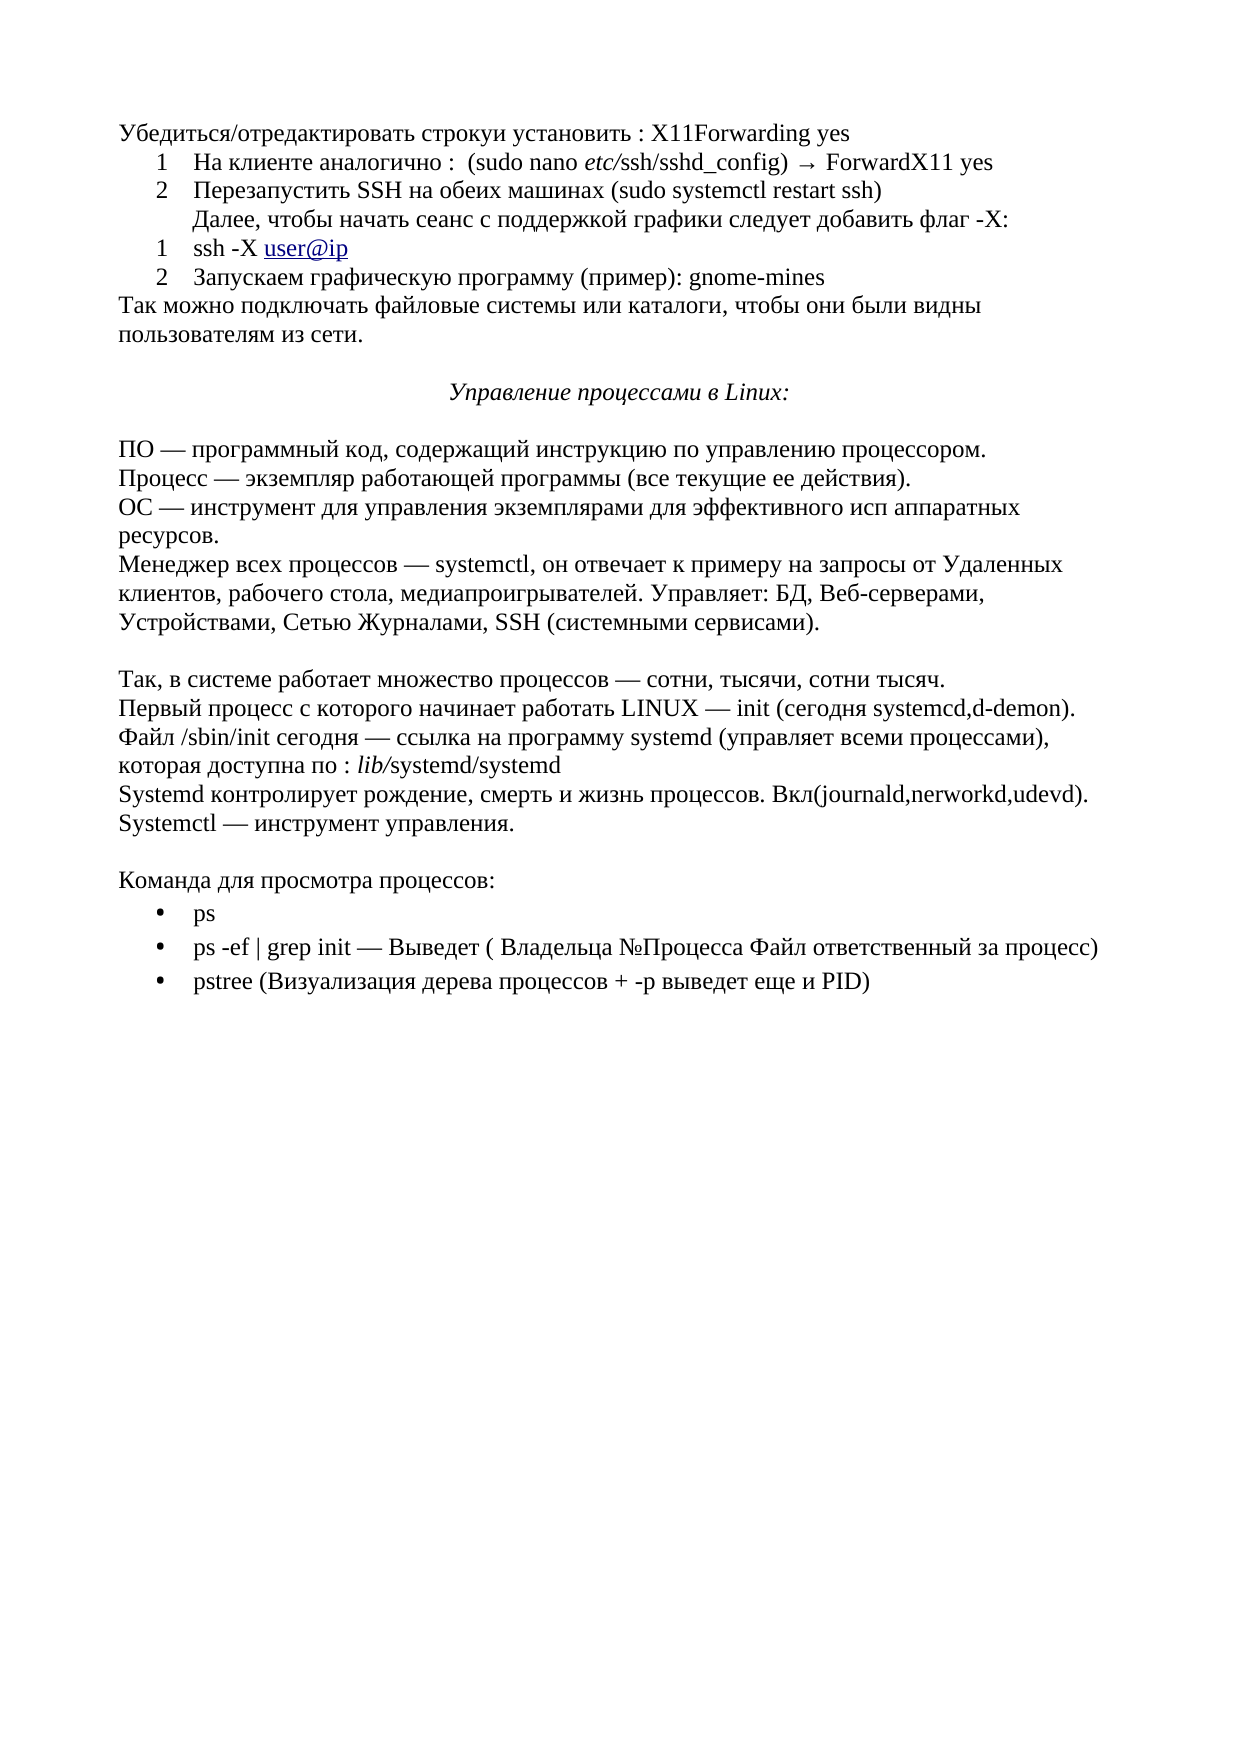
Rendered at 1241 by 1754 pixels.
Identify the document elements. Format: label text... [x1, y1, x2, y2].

text Systemctl — инструмент управления. [118, 808, 1122, 837]
list ssh -X user@ip [156, 233, 1122, 262]
text Менеджер всех процессов — systemctl, он отвечает к примеру на запросы от Удаленных клиентов, рабочего стола, медиапроигрывателей. Управляет: БД, Веб-серверами, Устройствами, Сетью Журналами, SSH (системными сервисами). [118, 549, 1122, 636]
text Управление процессами в Linux: [118, 377, 1122, 406]
list Перезапустить SSH на обеих машинах (sudo systemctl restart ssh) [156, 176, 1122, 204]
list pstree (Визуализация дерева процессов + -p выведет еще и PID) [156, 962, 1122, 997]
text Процесс — экземпляр работающей программы (все текущие ее действия). [118, 463, 1122, 492]
list На клиенте аналогично : (sudo nano etc/ssh/sshd_config) → ForwardX11 yes [156, 147, 1122, 176]
list ps [156, 894, 1122, 928]
text Так можно подключать файловые системы или каталоги, чтобы они были видны пользователям из сети. [118, 291, 1122, 348]
text ОС — инструмент для управления экземплярами для эффективного исп аппаратных ресурсов. [118, 492, 1122, 549]
text Команда для просмотра процессов: [118, 866, 1122, 894]
text Первый процесс с которого начинает работать LINUX — init (сегодня systemcd,d-demon). [118, 693, 1122, 722]
text Файл /sbin/init сегодня — ссылка на программу systemd (управляет всеми процессами), которая доступна по : lib/systemd/systemd [118, 722, 1122, 779]
text Далее, чтобы начать сеанс с поддержкой графики следует добавить флаг -X: [118, 204, 1122, 233]
text Убедиться/отредактировать строкуи установить : X11Forwarding yes [118, 118, 1122, 147]
text Так, в системе работает множество процессов — сотни, тысячи, сотни тысяч. [118, 664, 1122, 693]
list ps -ef | grep init — Выведет ( Владельца №Процесса Файл ответственный за процесс) [156, 928, 1122, 962]
text ПО — программный код, содержащий инструкцию по управлению процессором. [118, 434, 1122, 463]
text Systemd контролирует рождение, смерть и жизнь процессов. Вкл(journald,nerworkd,udevd). [118, 779, 1122, 808]
list Запускаем графическую программу (пример): gnome-mines [156, 262, 1122, 291]
